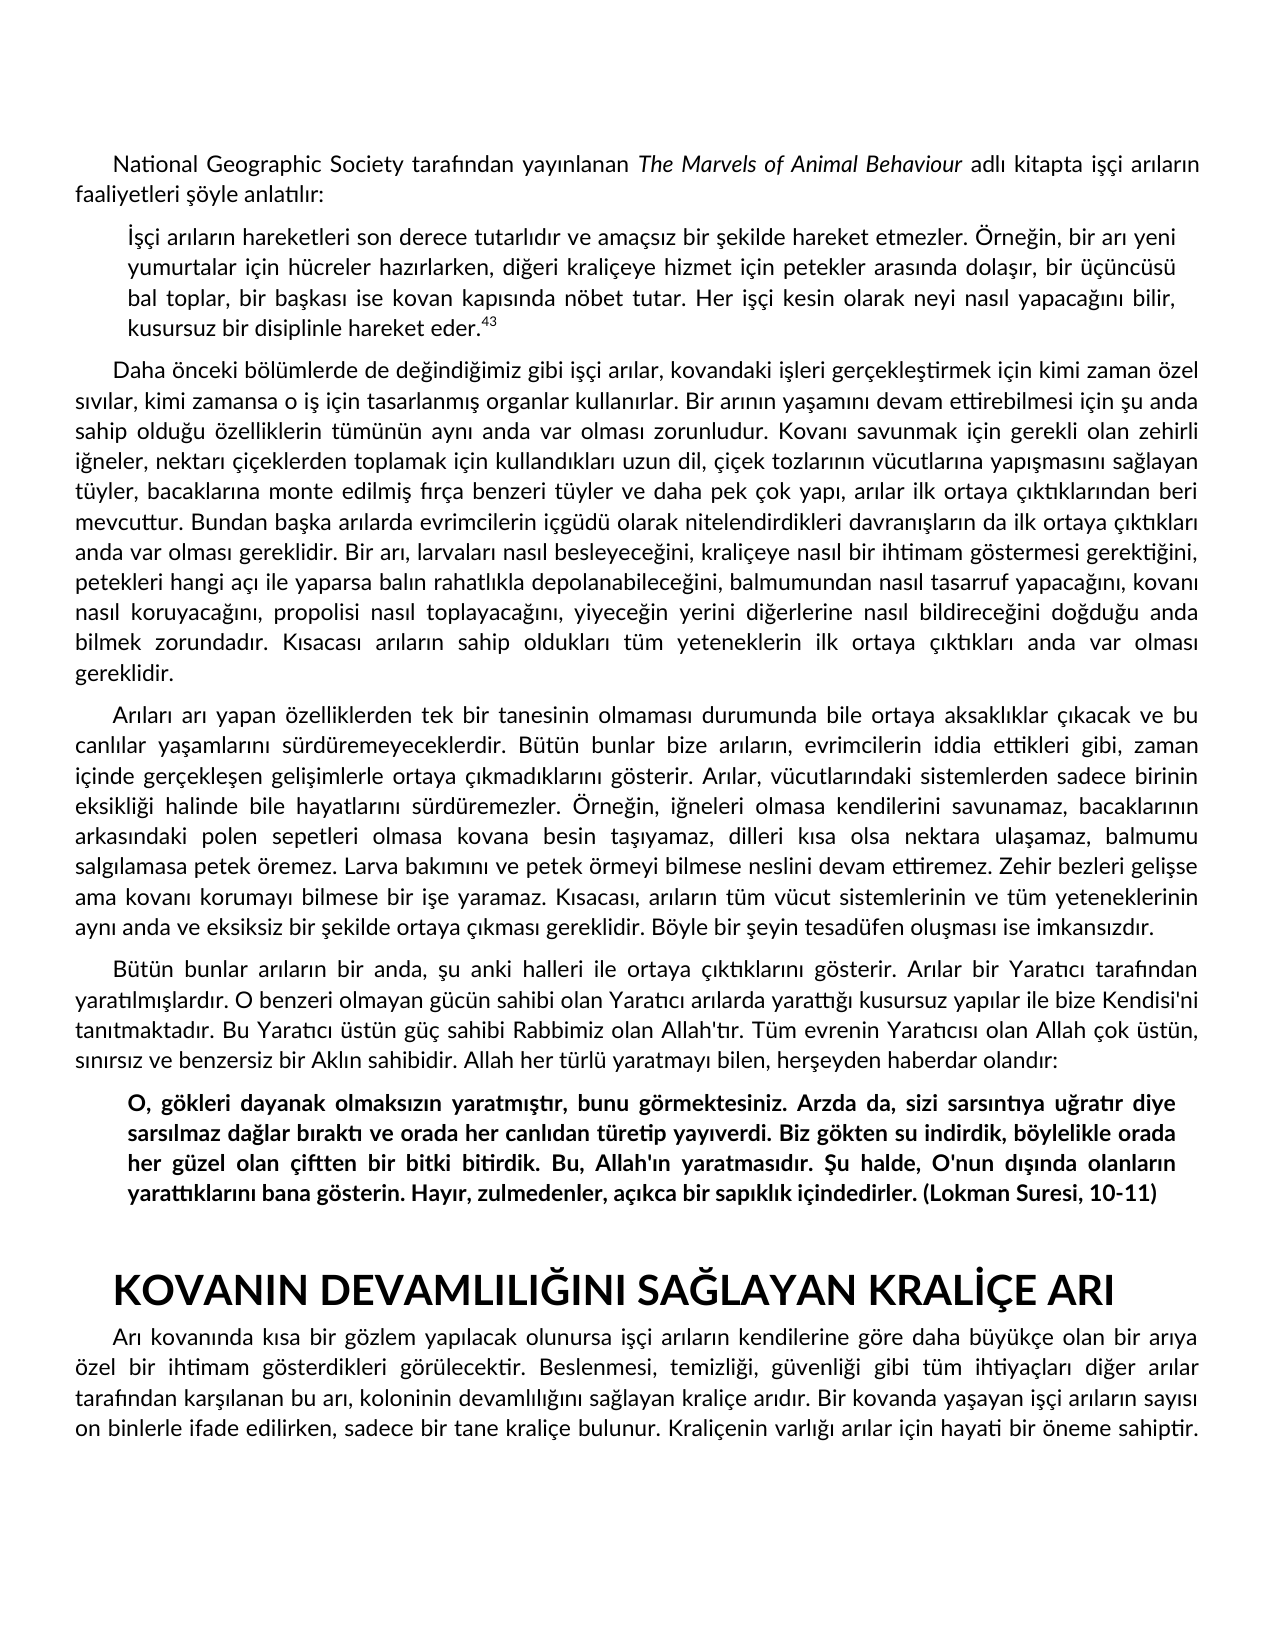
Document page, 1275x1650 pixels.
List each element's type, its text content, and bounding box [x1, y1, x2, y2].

text Daha önceki bölümlerde de değindiğimiz gibi işçi arılar, kovandaki işleri gerçekleştirmek için kimi zaman özel sıvılar, kimi zamansa o iş için tasarlanmış organlar kullanırlar. Bir arının yaşamını devam ettirebilmesi için şu anda sahip olduğu özelliklerin tümünün aynı anda var olması zorunludur. Kovanı savunmak için gerekli olan zehirli iğneler, nektarı çiçeklerden toplamak için kullandıkları uzun dil, çiçek tozlarının vücutlarına yapışmasını sağlayan tüyler, bacaklarına monte edilmiş fırça benzeri tüyler ve daha pek çok yapı, arılar ilk ortaya çıktıklarından beri mevcuttur. Bundan başka arılarda evrimcilerin içgüdü olarak nitelendirdikleri davranışların da ilk ortaya çıktıkları anda var olması gereklidir. Bir arı, larvaları nasıl besleyeceğini, kraliçeye nasıl bir ihtimam göstermesi gerektiğini, petekleri hangi açı ile yaparsa balın rahatlıkla depolanabileceğini, balmumundan nasıl tasarruf yapacağını, kovanı nasıl koruyacağını, propolisi nasıl toplayacağını, yiyeceğin yerini diğerlerine nasıl bildireceğini doğduğu anda bilmek zorundadır. Kısacası arıların sahip oldukları tüm yeteneklerin ilk ortaya çıktıkları anda var olması gereklidir. [75, 356, 1200, 686]
text O, gökleri dayanak olmaksızın yaratmıştır, bunu görmektesiniz. Arzda da, sizi sarsıntıya uğratır diye sarsılmaz dağlar bıraktı ve orada her canlıdan türetip yayıverdi. Biz gökten su indirdik, böylelikle orada her güzel olan çiftten bir bitki bitirdik. Bu, Allah'ın yaratmasıdır. Şu halde, O'nun dışında olanların yarattıklarını bana gösterin. Hayır, zulmedenler, açıkca bir sapıklık içindedirler. (Lokman Suresi, 10-11) [127, 1088, 1177, 1207]
text National Geographic Society tarafından yayınlanan The Marvels of Animal Behaviour adlı kitapta işçi arıların faaliyetleri şöyle anlatılır: [75, 150, 1200, 208]
text Bütün bunlar arıların bir anda, şu anki halleri ile ortaya çıktıklarını gösterir. Arılar bir Yaratıcı tarafından yaratılmışlardır. O benzeri olmayan gücün sahibi olan Yaratıcı arılarda yarattığı kusursuz yapılar ile bize Kendisi'ni tanıtmaktadır. Bu Yaratıcı üstün güç sahibi Rabbimiz olan Allah'tır. Tüm evrenin Yaratıcısı olan Allah çok üstün, sınırsız ve benzersiz bir Aklın sahibidir. Allah her türlü yaratmayı bilen, herşeyden haberdar olandır: [75, 955, 1200, 1073]
text Arıları arı yapan özelliklerden tek bir tanesinin olmaması durumunda bile ortaya aksaklıklar çıkacak ve bu canlılar yaşamlarını sürdüremeyeceklerdir. Bütün bunlar bize arıların, evrimcilerin iddia ettikleri gibi, zaman içinde gerçekleşen gelişimlerle ortaya çıkmadıklarını gösterir. Arılar, vücutlarındaki sistemlerden sadece birinin eksikliği halinde bile hayatlarını sürdüremezler. Örneğin, iğneleri olmasa kendilerini savunamaz, bacaklarının arkasındaki polen sepetleri olmasa kovana besin taşıyamaz, dilleri kısa olsa nektara ulaşamaz, balmumu salgılamasa petek öremez. Larva bakımını ve petek örmeyi bilmese neslini devam ettiremez. Zehir bezleri gelişse ama kovanı korumayı bilmese bir işe yaramaz. Kısacası, arıların tüm vücut sistemlerinin ve tüm yeteneklerinin aynı anda ve eksiksiz bir şekilde ortaya çıkması gereklidir. Böyle bir şeyin tesadüfen oluşması ise imkansızdır. [75, 701, 1200, 940]
text İşçi arıların hareketleri son derece tutarlıdır ve amaçsız bir şekilde hareket etmezler. Örneğin, bir arı yeni yumurtalar için hücreler hazırlarken, diğeri kraliçeye hizmet için petekler arasında dolaşır, bir üçüncüsü bal toplar, bir başkası ise kovan kapısında nöbet tutar. Her işçi kesin olarak neyi nasıl yapacağını bilir, kusursuz bir disiplinle hareket eder.43 [127, 223, 1177, 341]
text Arı kovanında kısa bir gözlem yapılacak olunursa işçi arıların kendilerine göre daha büyükçe olan bir arıya özel bir ihtimam gösterdikleri görülecektir. Beslenmesi, temizliği, güvenliği gibi tüm ihtiyaçları diğer arılar tarafından karşılanan bu arı, koloninin devamlılığını sağlayan kraliçe arıdır. Bir kovanda yaşayan işçi arıların sayısı on binlerle ifade edilirken, sadece bir tane kraliçe bulunur. Kraliçenin varlığı arılar için hayati bir öneme sahiptir. [75, 1323, 1200, 1441]
subtitle KOVANIN DEVAMLILIĞINI SAĞLAYAN KRALİÇE ARI [112, 1264, 1200, 1314]
